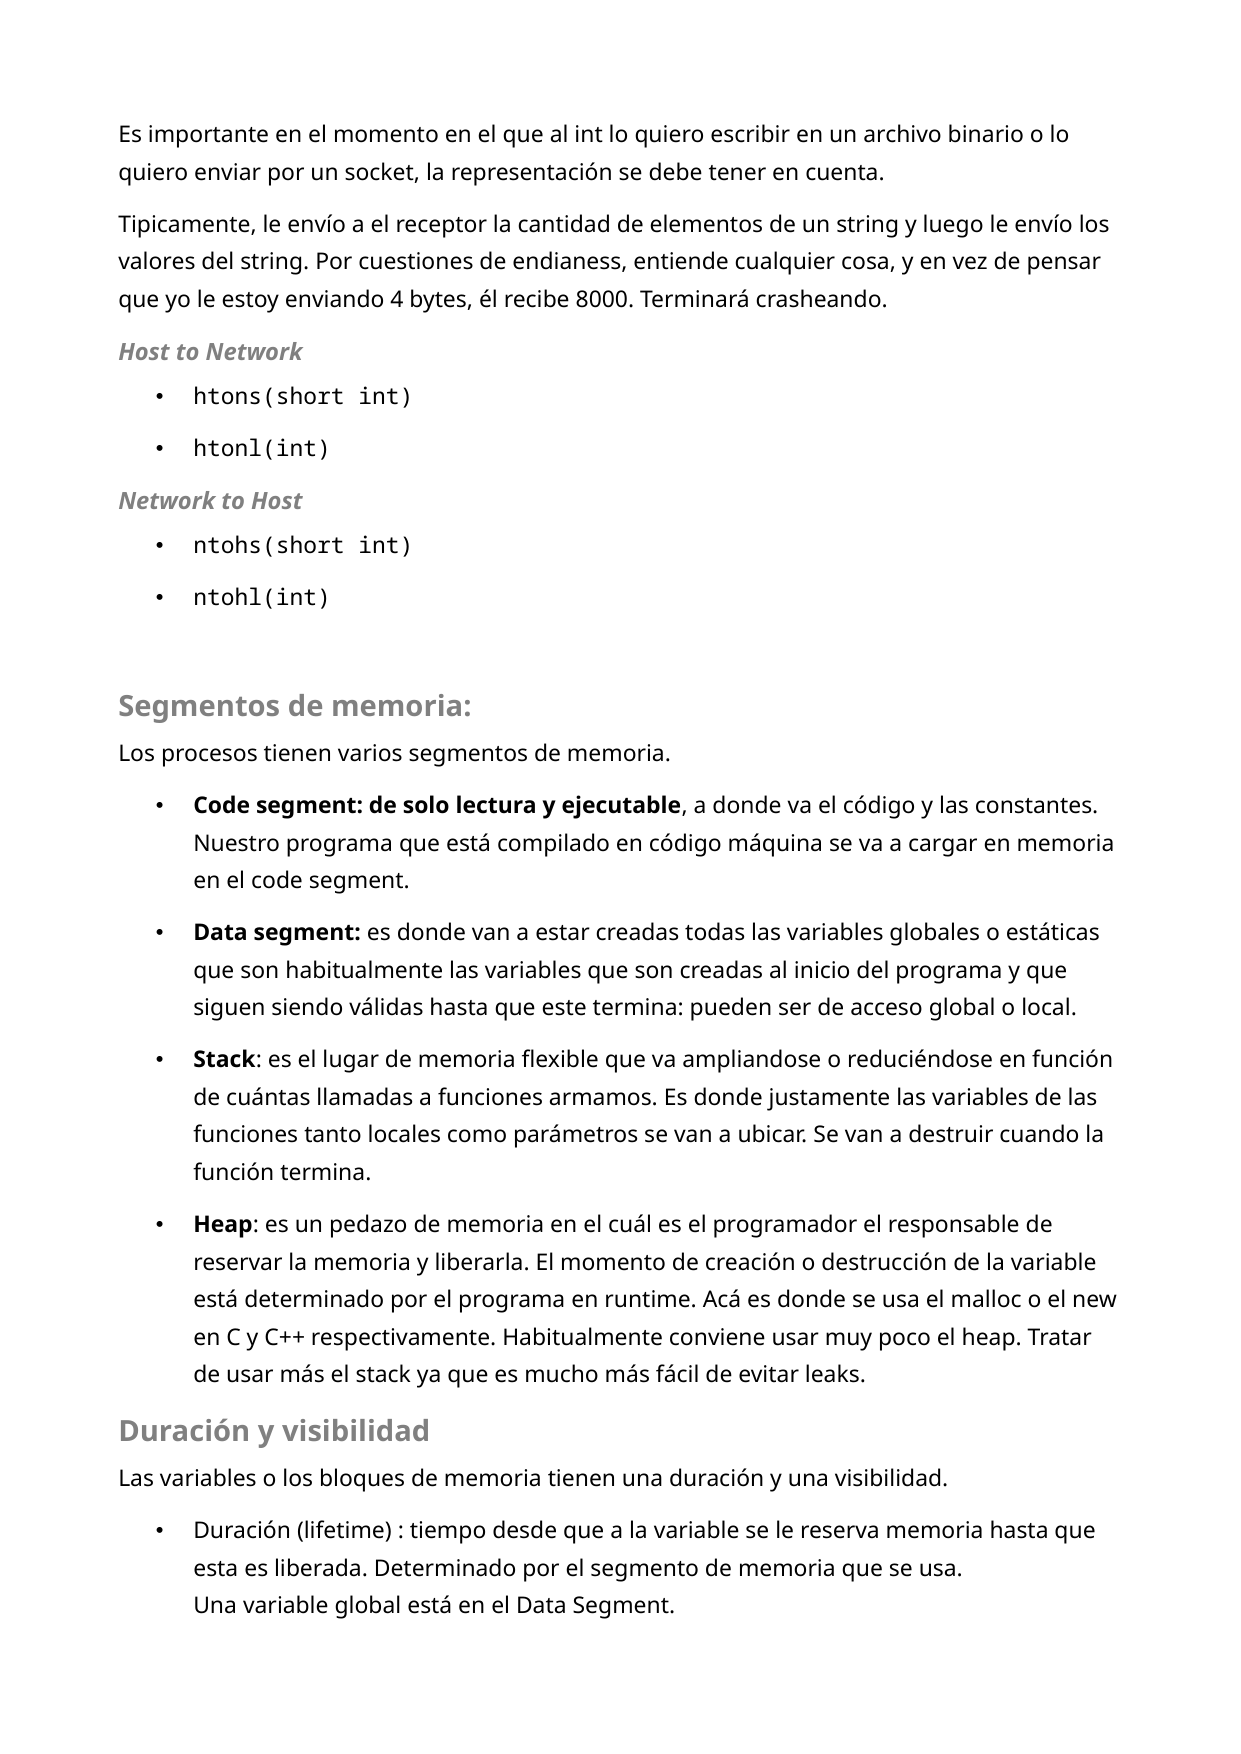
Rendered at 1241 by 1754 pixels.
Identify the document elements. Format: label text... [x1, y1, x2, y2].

subtitle Duración y visibilidad [118, 1410, 1122, 1450]
text Las variables o los bloques de memoria tienen una duración y una visibilidad. [118, 1462, 1122, 1493]
subtitle Segmentos de memoria: [118, 685, 1122, 725]
list Heap: es un pedazo de memoria en el cuál es el programador el responsable de reservar la memoria y liberarla. El momento de creación o destrucción de la variable está determinado por el programa en runtime. Acá es donde se usa el malloc o el new en C y C++ respectivamente. Habitualmente conviene usar muy poco el heap. Tratar de usar más el stack ya que es mucho más fácil de evitar leaks. [156, 1208, 1122, 1389]
list htons(short int) [156, 380, 1122, 411]
list Stack: es el lugar de memoria flexible que va ampliandose o reduciéndose en función de cuántas llamadas a funciones armamos. Es donde justamente las variables de las funciones tanto locales como parámetros se van a ubicar. Se van a destruir cuando la función termina. [156, 1043, 1122, 1187]
list htonl(int) [156, 432, 1122, 463]
list ntohl(int) [156, 581, 1122, 612]
subtitle Host to Network [118, 335, 1122, 367]
text Tipicamente, le envío a el receptor la cantidad de elementos de un string y luego le envío los valores del string. Por cuestiones de endianess, entiende cualquier cosa, y en vez de pensar que yo le estoy enviando 4 bytes, él recibe 8000. Terminará crasheando. [118, 208, 1122, 314]
subtitle Network to Host [118, 484, 1122, 516]
list ntohs(short int) [156, 529, 1122, 560]
list Duración (lifetime) : tiempo desde que a la variable se le reserva memoria hasta que esta es liberada. Determinado por el segmento de memoria que se usa. Una variable global está en el Data Segment. [156, 1514, 1122, 1621]
list Code segment: de solo lectura y ejecutable, a donde va el código y las constantes. Nuestro programa que está compilado en código máquina se va a cargar en memoria en el code segment. [156, 789, 1122, 896]
text Es importante en el momento en el que al int lo quiero escribir en un archivo binario o lo quiero enviar por un socket, la representación se debe tener en cuenta. [118, 118, 1122, 187]
list Data segment: es donde van a estar creadas todas las variables globales o estáticas que son habitualmente las variables que son creadas al inicio del programa y que siguen siendo válidas hasta que este termina: pueden ser de acceso global o local. [156, 916, 1122, 1023]
text Los procesos tienen varios segmentos de memoria. [118, 737, 1122, 768]
